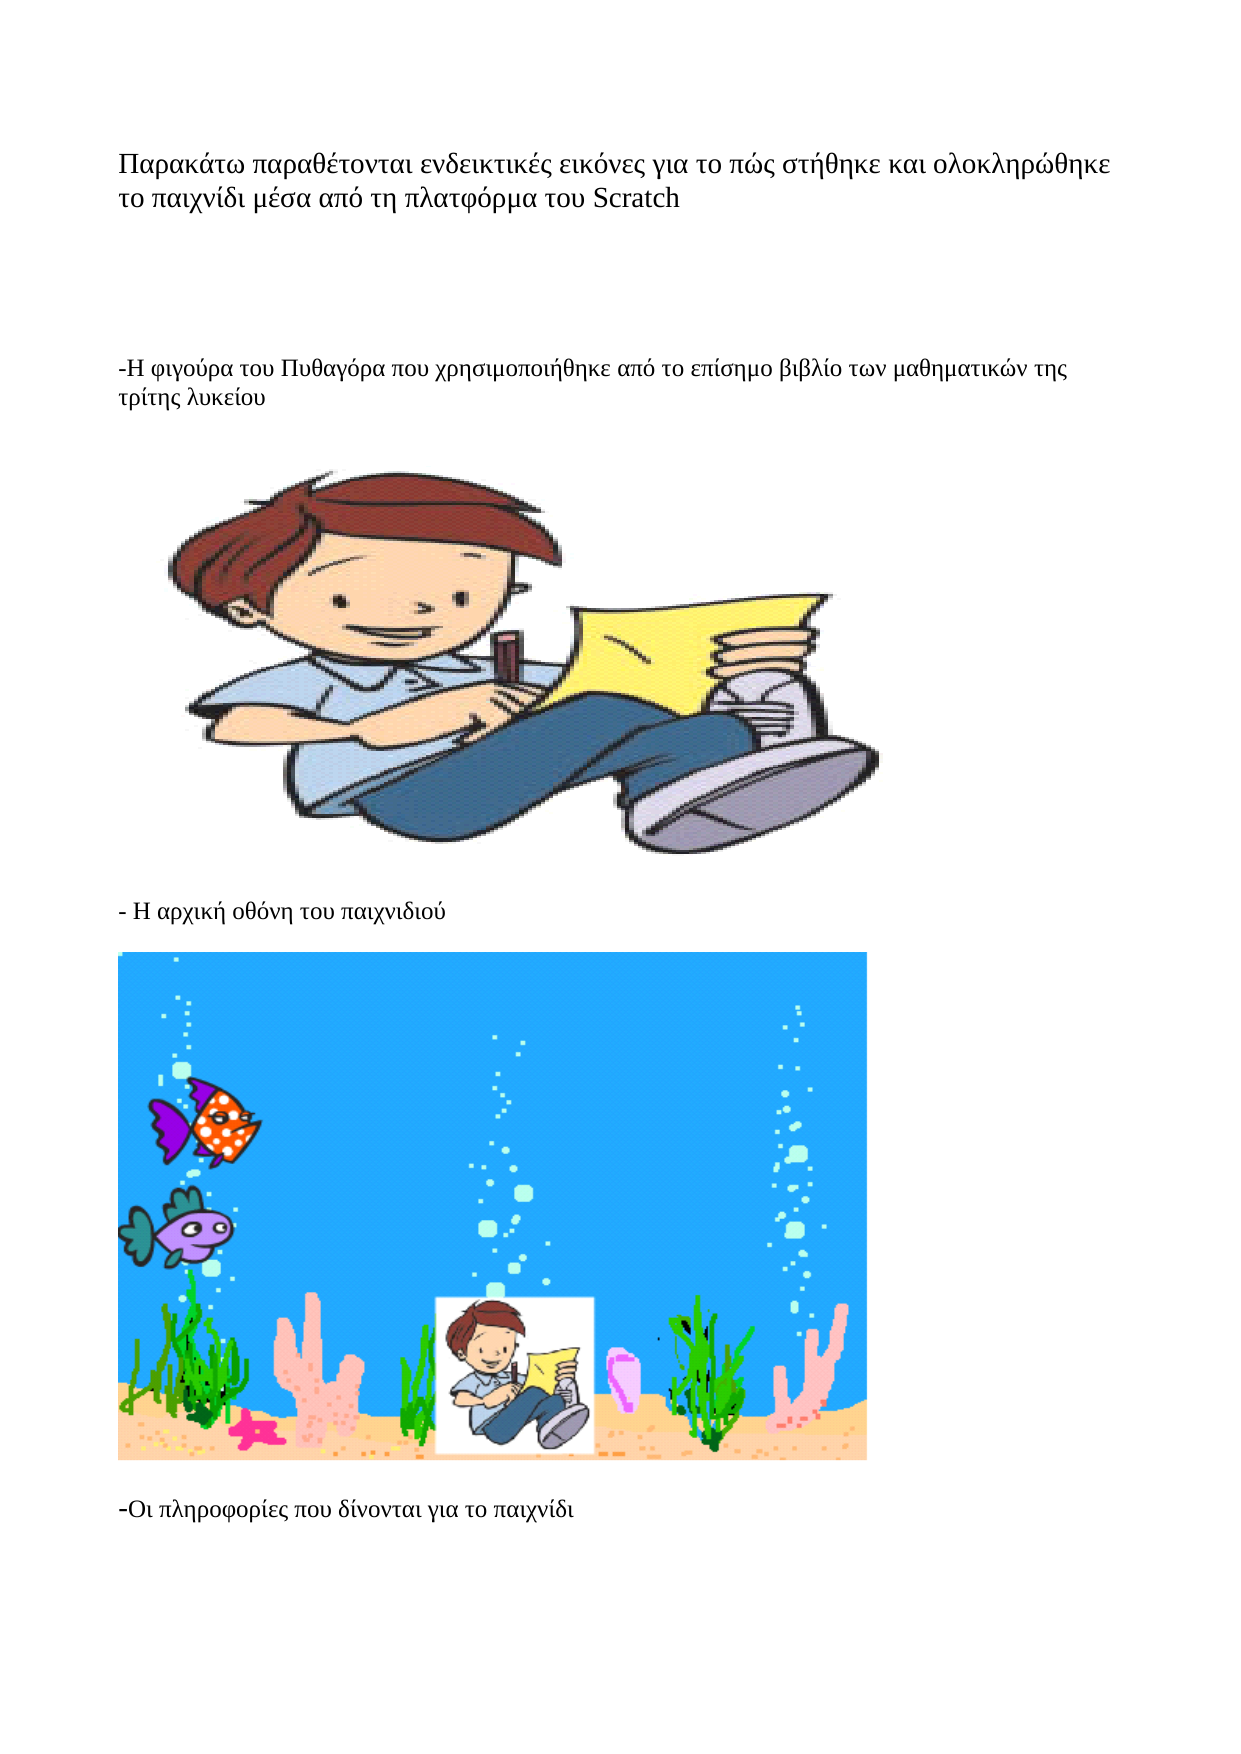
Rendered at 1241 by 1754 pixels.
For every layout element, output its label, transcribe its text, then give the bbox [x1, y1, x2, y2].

text - Η αρχική οθόνη του παιχνιδιού [118, 896, 1122, 924]
text -Οι πληροφορίες που δίνονται για το παιχνίδι [118, 1490, 1122, 1523]
text Παρακάτω παραθέτονται ενδεικτικές εικόνες για το πώς στήθηκε και ολοκληρώθηκε το παιχνίδι μέσα από τη πλατφόρμα του Scratch [118, 146, 1122, 213]
text -Η φιγούρα του Πυθαγόρα που χρησιμοποιήθηκε από το επίσημο βιβλίο των μαθηματικών της τρίτης λυκείου [118, 353, 1122, 411]
